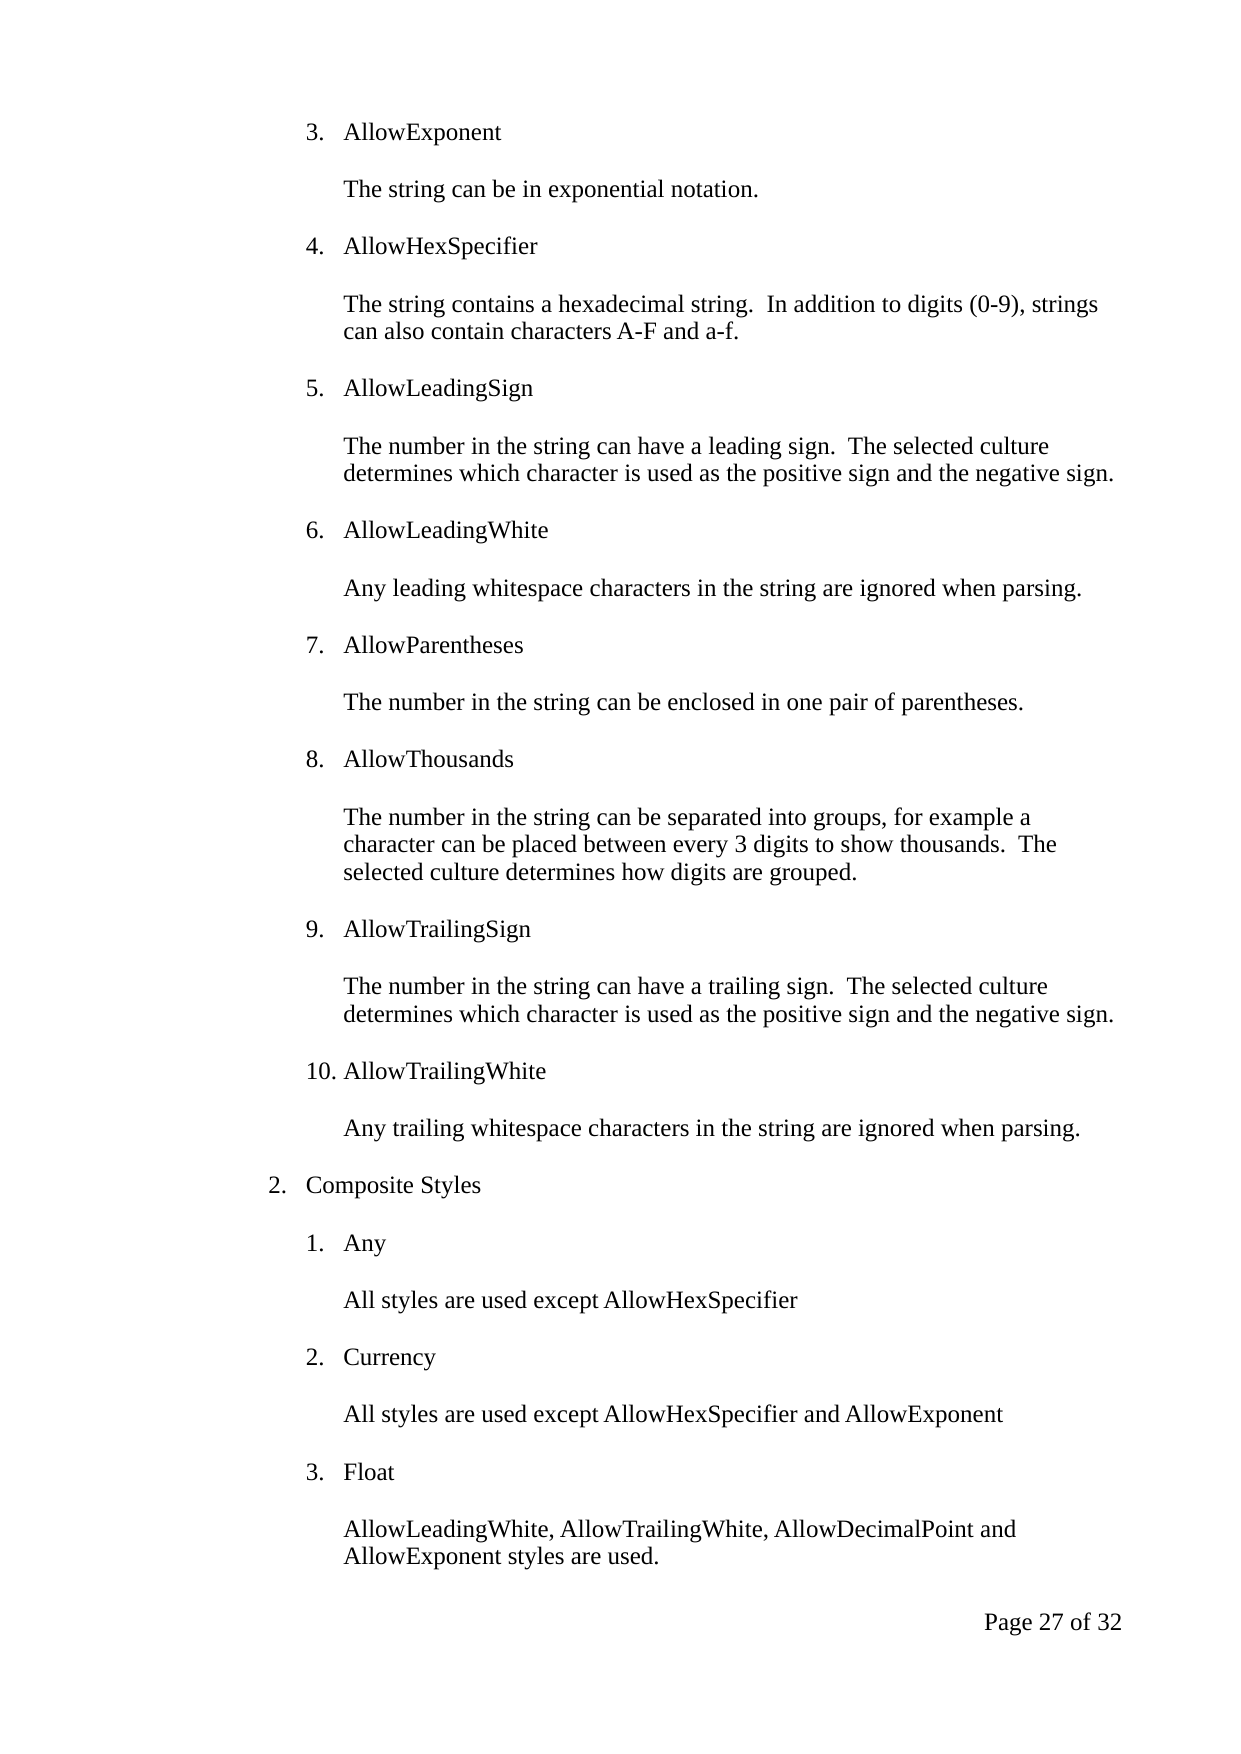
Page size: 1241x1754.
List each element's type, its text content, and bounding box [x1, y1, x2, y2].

list All styles are used except AllowHexSpecifier [306, 1286, 1122, 1314]
list AllowExponent [306, 118, 1122, 146]
list Any [306, 1229, 1122, 1257]
list The string contains a hexadecimal string. In addition to digits (0-9), strings can also contain characters A-F and a-f. [306, 290, 1122, 345]
list The number in the string can have a trailing sign. The selected culture determines which character is used as the positive sign and the negative sign. [306, 972, 1122, 1028]
list The number in the string can be separated into groups, for example a character can be placed between every 3 digits to show thousands. The selected culture determines how digits are grouped. [306, 803, 1122, 886]
list Currency [306, 1343, 1122, 1371]
list AllowLeadingWhite [306, 517, 1122, 544]
list Any trailing whitespace characters in the string are ignored when parsing. [306, 1114, 1122, 1142]
list AllowThousands [306, 745, 1122, 773]
list Float [306, 1458, 1122, 1485]
list AllowLeadingWhite, AllowTrailingWhite, AllowDecimalPoint and AllowExponent styles are used. [306, 1515, 1122, 1570]
list Any leading whitespace characters in the string are ignored when parsing. [306, 574, 1122, 602]
list All styles are used except AllowHexSpecifier and AllowExponent [306, 1400, 1122, 1428]
list AllowTrailingSign [306, 915, 1122, 943]
list AllowTrailingWhite [306, 1057, 1122, 1085]
list Composite Styles [268, 1172, 1122, 1199]
list The number in the string can have a leading sign. The selected culture determines which character is used as the positive sign and the negative sign. [306, 432, 1122, 487]
list AllowParentheses [306, 631, 1122, 659]
list The number in the string can be enclosed in one pair of parentheses. [306, 688, 1122, 716]
list The string can be in exponential notation. [306, 175, 1122, 203]
list AllowHexSpecifier [306, 232, 1122, 260]
list AllowLeadingSign [306, 374, 1122, 402]
